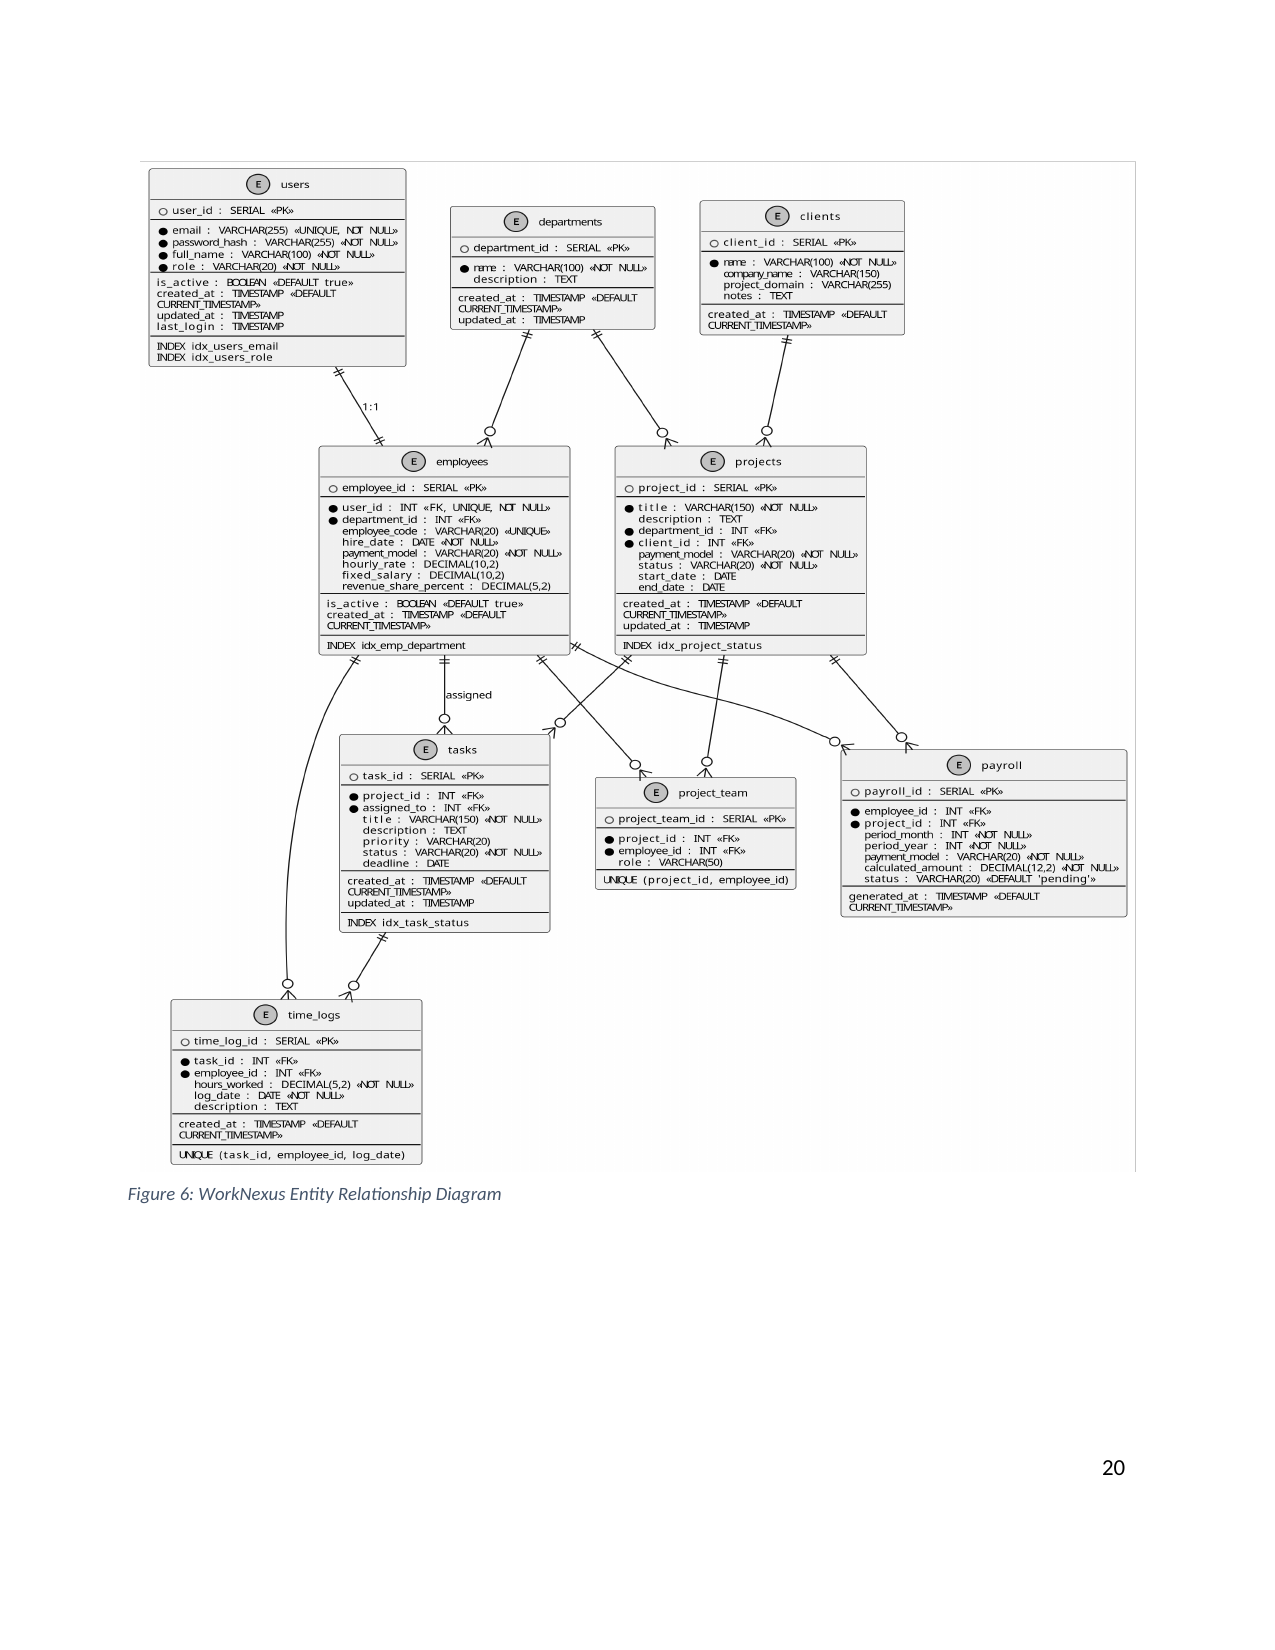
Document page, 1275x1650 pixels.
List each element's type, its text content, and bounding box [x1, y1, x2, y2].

picture [127, 150, 1148, 1183]
text Figure 6: WorkNexus Entity Relationship Diagram [128, 1183, 1147, 1205]
